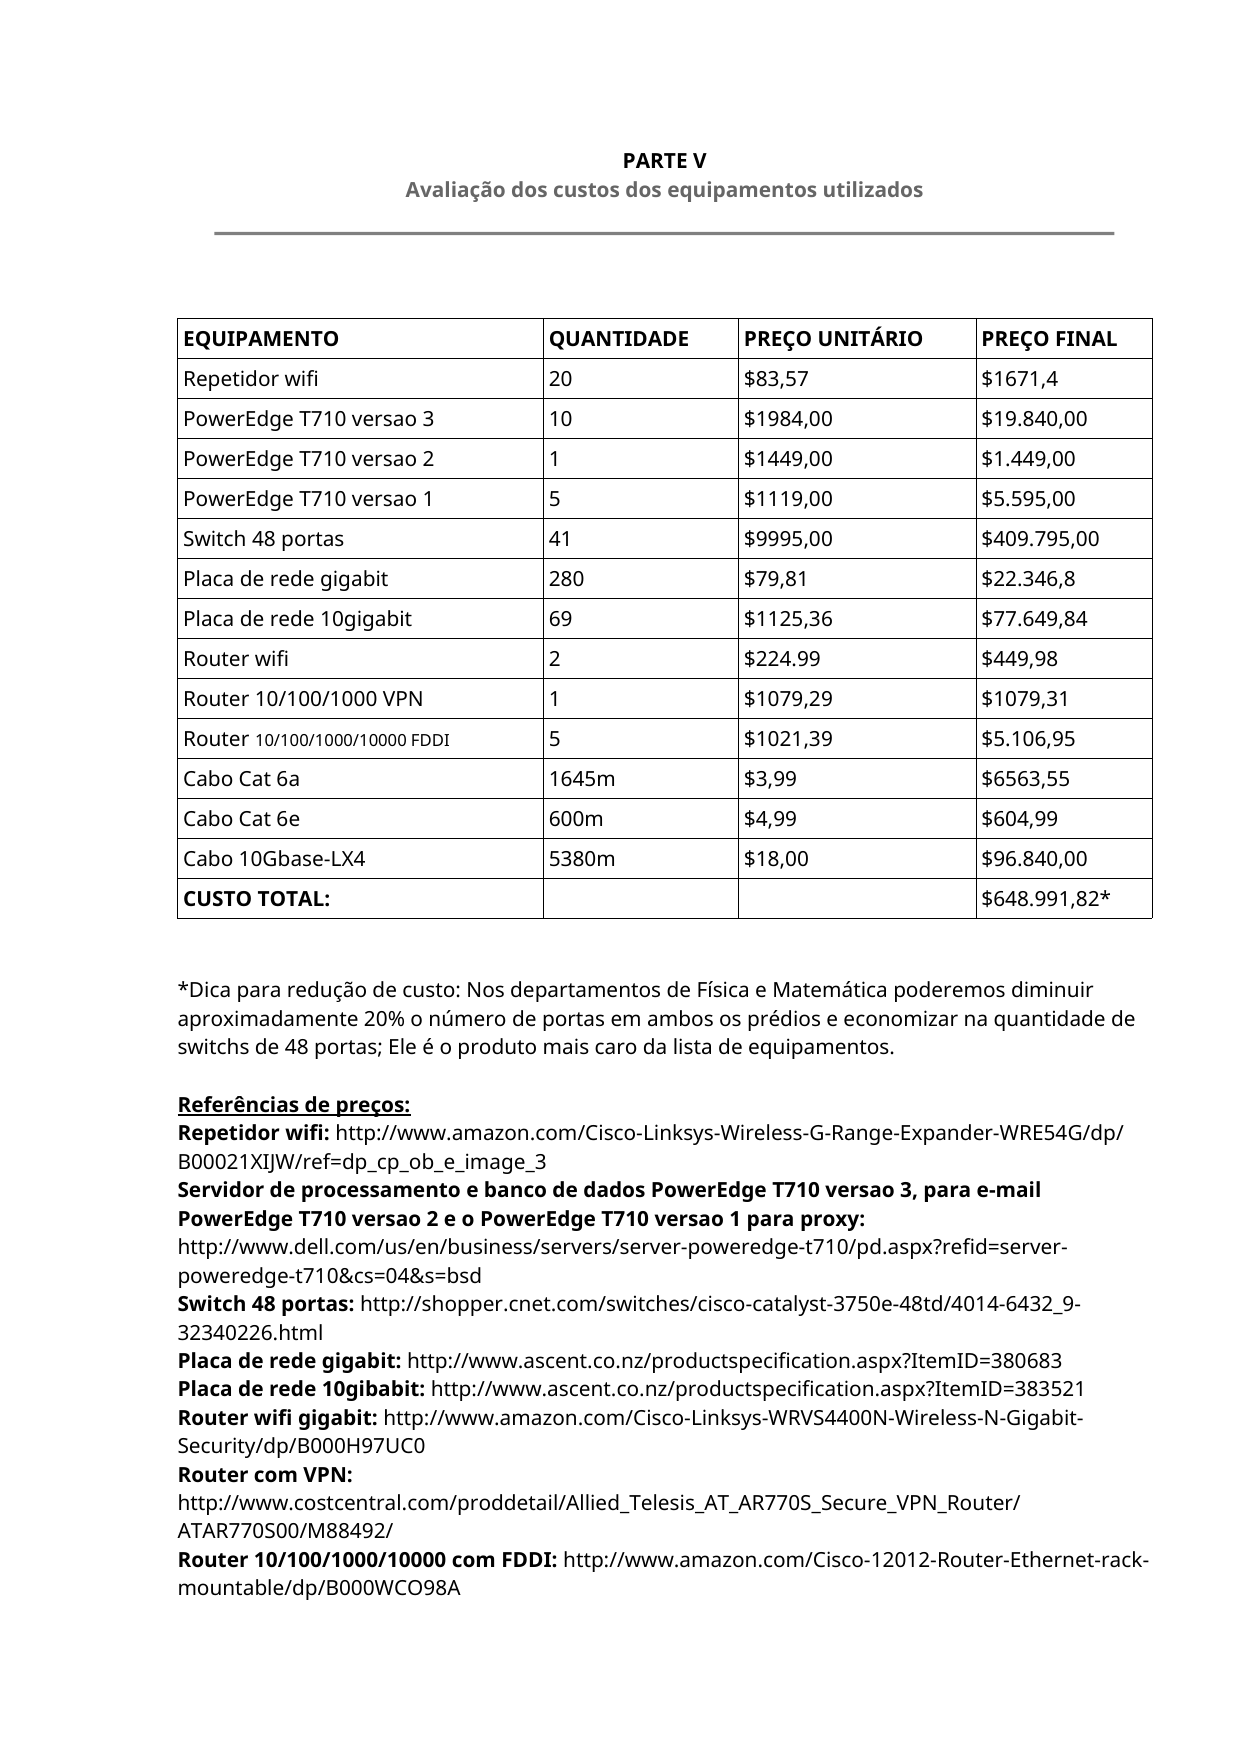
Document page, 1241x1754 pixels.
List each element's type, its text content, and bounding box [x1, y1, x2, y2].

table_cell $1.449,00 [977, 439, 1152, 478]
table_cell $1079,29 [739, 679, 976, 718]
table_cell $1079,31 [977, 679, 1152, 718]
table_cell PowerEdge T710 versao 2 [178, 439, 543, 478]
table_cell 280 [544, 559, 738, 598]
table_cell Cabo 10Gbase-LX4 [178, 839, 543, 878]
table_header PREÇO UNITÁRIO [739, 319, 976, 358]
table_cell $79,81 [739, 559, 976, 598]
table_cell Cabo Cat 6a [178, 759, 543, 798]
text PARTE V Avaliação dos custos dos equipamentos utilizados [177, 118, 1152, 260]
table_cell 600m [544, 799, 738, 838]
table_cell 1645m [544, 759, 738, 798]
table_cell $1119,00 [739, 479, 976, 518]
table_cell $5.106,95 [977, 719, 1152, 758]
table_cell Router 10/100/1000 VPN [178, 679, 543, 718]
table_cell 5380m [544, 839, 738, 878]
table_cell Switch 48 portas [178, 519, 543, 558]
table_cell 2 [544, 639, 738, 678]
table_header PREÇO FINAL [977, 319, 1152, 358]
table_cell PowerEdge T710 versao 3 [178, 399, 543, 438]
table_cell $409.795,00 [977, 519, 1152, 558]
table_cell $9995,00 [739, 519, 976, 558]
table_cell 10 [544, 399, 738, 438]
table_cell Router 10/100/1000/10000 FDDI [178, 719, 543, 758]
table_cell PowerEdge T710 versao 1 [178, 479, 543, 518]
table_cell 69 [544, 599, 738, 638]
table_cell $5.595,00 [977, 479, 1152, 518]
table_cell 41 [544, 519, 738, 558]
table_cell $77.649,84 [977, 599, 1152, 638]
table_cell $6563,55 [977, 759, 1152, 798]
table_cell $1984,00 [739, 399, 976, 438]
table_cell $1125,36 [739, 599, 976, 638]
table_header QUANTIDADE [544, 319, 738, 358]
table_cell [739, 879, 976, 918]
table_cell Router wifi [178, 639, 543, 678]
table_cell Cabo Cat 6e [178, 799, 543, 838]
table_cell 5 [544, 719, 738, 758]
table_cell $648.991,82* [977, 879, 1152, 918]
table_cell $18,00 [739, 839, 976, 878]
table_cell CUSTO TOTAL: [178, 879, 543, 918]
table_cell $3,99 [739, 759, 976, 798]
table_cell 5 [544, 479, 738, 518]
table_cell Repetidor wifi [178, 359, 543, 398]
table_cell $83,57 [739, 359, 976, 398]
table_cell 1 [544, 679, 738, 718]
table_cell $4,99 [739, 799, 976, 838]
table_cell $1671,4 [977, 359, 1152, 398]
table_cell $96.840,00 [977, 839, 1152, 878]
table_cell $1021,39 [739, 719, 976, 758]
table_cell $449,98 [977, 639, 1152, 678]
table_cell $1449,00 [739, 439, 976, 478]
table_header EQUIPAMENTO [178, 319, 543, 358]
table_cell $604,99 [977, 799, 1152, 838]
text *Dica para redução de custo: Nos departamentos de Física e Matemática poderemos diminuir aproximadamente 20% o número de portas em ambos os prédios e economizar na quantidade de switchs de 48 portas; Ele é o produto mais caro da lista de equipamentos. [177, 976, 1152, 1061]
table_cell $224.99 [739, 639, 976, 678]
table_cell [544, 879, 738, 918]
table_cell Placa de rede gigabit [178, 559, 543, 598]
table_cell $19.840,00 [977, 399, 1152, 438]
table_cell 20 [544, 359, 738, 398]
text Referências de preços: Repetidor wifi: http://www.amazon.com/Cisco-Linksys-Wireless-G-Range-Expander-WRE54G/dp/B00021XIJW/ref=dp_cp_ob_e_image_3 Servidor de processamento e banco de dados PowerEdge T710 versao 3, para e-mail PowerEdge T710 versao 2 e o PowerEdge T710 versao 1 para proxy: http://www.dell.com/us/en/business/servers/server-poweredge-t710/pd.aspx?refid=server-poweredge-t710&cs=04&s=bsd Switch 48 portas: http://shopper.cnet.com/switches/cisco-catalyst-3750e-48td/4014-6432_9-32340226.html Placa de rede gigabit: http://www.ascent.co.nz/productspecification.aspx?ItemID=380683 Placa de rede 10gibabit: http://www.ascent.co.nz/productspecification.aspx?ItemID=383521 Router wifi gigabit: http://www.amazon.com/Cisco-Linksys-WRVS4400N-Wireless-N-Gigabit-Security/dp/B000H97UC0 Router com VPN: http://www.costcentral.com/proddetail/Allied_Telesis_AT_AR770S_Secure_VPN_Router/ATAR770S00/M88492/ Router 10/100/1000/10000 com FDDI: http://www.amazon.com/Cisco-12012-Router-Ethernet-rack-mountable/dp/B000WCO98A [177, 1090, 1152, 1630]
table_cell $22.346,8 [977, 559, 1152, 598]
table_cell Placa de rede 10gigabit [178, 599, 543, 638]
table_cell 1 [544, 439, 738, 478]
